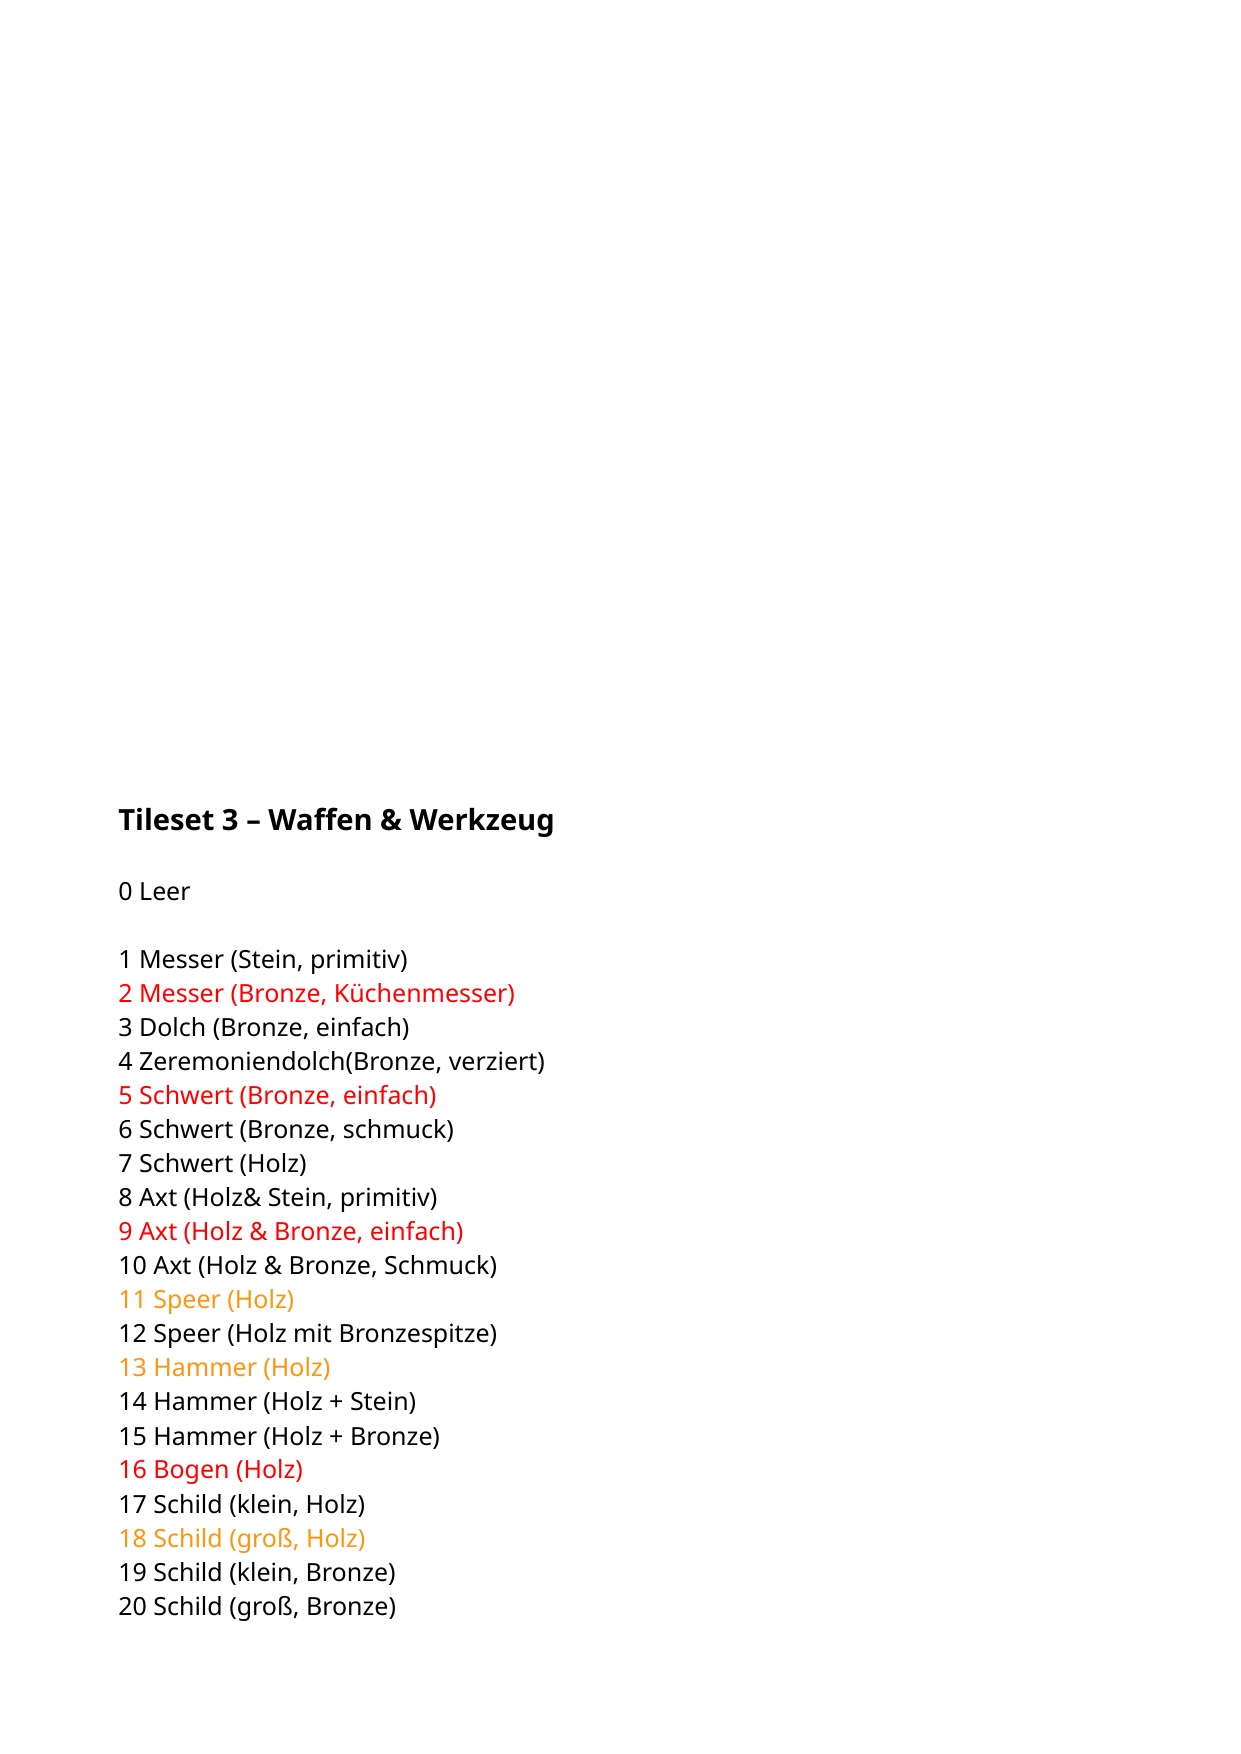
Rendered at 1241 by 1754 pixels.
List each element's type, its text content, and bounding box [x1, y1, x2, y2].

text 1 Messer (Stein, primitiv) [118, 941, 1122, 975]
text 14 Hammer (Holz + Stein) [118, 1384, 1122, 1418]
text 17 Schild (klein, Holz) [118, 1486, 1122, 1520]
text 16 Bogen (Holz) [118, 1452, 1122, 1486]
text 2 Messer (Bronze, Küchenmesser) [118, 975, 1122, 1009]
text 11 Speer (Holz) [118, 1282, 1122, 1316]
text 18 Schild (groß, Holz) [118, 1520, 1122, 1554]
text 7 Schwert (Holz) [118, 1146, 1122, 1180]
text 19 Schild (klein, Bronze) [118, 1554, 1122, 1588]
text 0 Leer [118, 873, 1122, 907]
text 10 Axt (Holz & Bronze, Schmuck) [118, 1248, 1122, 1282]
text 4 Zeremoniendolch(Bronze, verziert) [118, 1043, 1122, 1077]
text 15 Hammer (Holz + Bronze) [118, 1418, 1122, 1452]
text 6 Schwert (Bronze, schmuck) [118, 1112, 1122, 1146]
text 9 Axt (Holz & Bronze, einfach) [118, 1214, 1122, 1248]
text 13 Hammer (Holz) [118, 1350, 1122, 1384]
text 12 Speer (Holz mit Bronzespitze) [118, 1316, 1122, 1350]
text 20 Schild (groß, Bronze) [118, 1588, 1122, 1622]
text 8 Axt (Holz& Stein, primitiv) [118, 1180, 1122, 1214]
text 5 Schwert (Bronze, einfach) [118, 1077, 1122, 1112]
text Tileset 3 – Waffen & Werkzeug [118, 799, 1122, 839]
text 3 Dolch (Bronze, einfach) [118, 1009, 1122, 1043]
